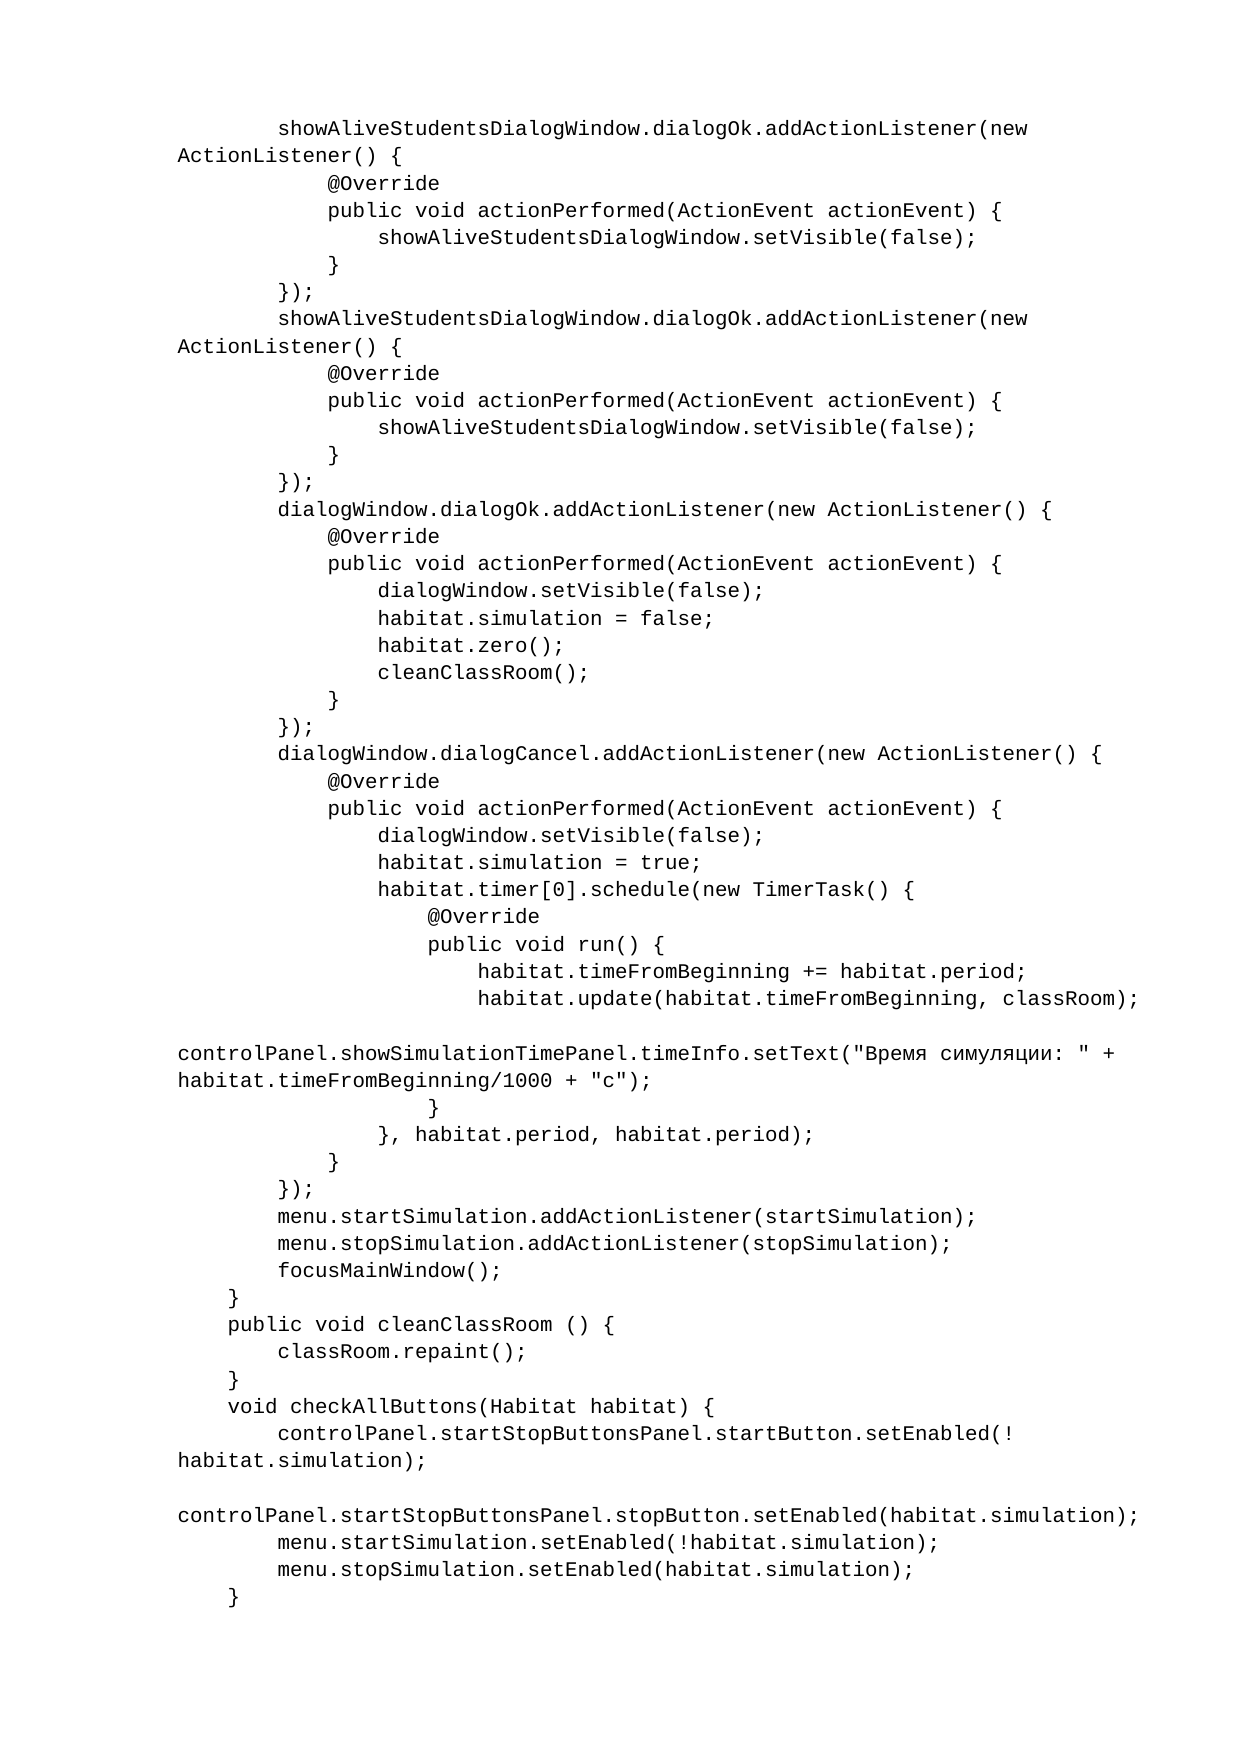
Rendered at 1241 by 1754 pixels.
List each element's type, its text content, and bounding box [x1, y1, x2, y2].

text dialogWindow.setVisible(false); [177, 580, 1152, 604]
text dialogWindow.dialogOk.addActionListener(new ActionListener() { [177, 499, 1152, 522]
text public void actionPerformed(ActionEvent actionEvent) { [177, 390, 1152, 414]
text }); [177, 281, 1152, 305]
text habitat.simulation = false; [177, 607, 1152, 631]
text dialogWindow.dialogCancel.addActionListener(new ActionListener() { [177, 743, 1152, 767]
text } [177, 1369, 1152, 1392]
text public void cleanClassRoom () { [177, 1314, 1152, 1338]
text } [177, 444, 1152, 468]
text showAliveStudentsDialogWindow.setVisible(false); [177, 417, 1152, 441]
text }); [177, 716, 1152, 740]
text dialogWindow.setVisible(false); [177, 825, 1152, 849]
text @Override [177, 771, 1152, 794]
text } [177, 689, 1152, 713]
text classRoom.repaint(); [177, 1342, 1152, 1365]
text showAliveStudentsDialogWindow.dialogOk.addActionListener(new ActionListener() { [177, 308, 1152, 359]
text focusMainWindow(); [177, 1260, 1152, 1284]
text menu.stopSimulation.addActionListener(stopSimulation); [177, 1233, 1152, 1256]
text public void run() { [177, 934, 1152, 957]
text menu.startSimulation.addActionListener(startSimulation); [177, 1206, 1152, 1229]
text menu.startSimulation.setEnabled(!habitat.simulation); [177, 1532, 1152, 1556]
text @Override [177, 363, 1152, 386]
text @Override [177, 907, 1152, 930]
text habitat.timeFromBeginning += habitat.period; [177, 961, 1152, 984]
text @Override [177, 172, 1152, 196]
text } [177, 254, 1152, 278]
text } [177, 1151, 1152, 1175]
text public void actionPerformed(ActionEvent actionEvent) { [177, 553, 1152, 577]
text } [177, 1586, 1152, 1610]
text cleanClassRoom(); [177, 662, 1152, 686]
text @Override [177, 526, 1152, 549]
text }); [177, 472, 1152, 495]
text showAliveStudentsDialogWindow.dialogOk.addActionListener(new ActionListener() { [177, 118, 1152, 169]
text habitat.simulation = true; [177, 852, 1152, 876]
text public void actionPerformed(ActionEvent actionEvent) { [177, 200, 1152, 223]
text habitat.timer[0].schedule(new TimerTask() { [177, 879, 1152, 903]
text public void actionPerformed(ActionEvent actionEvent) { [177, 798, 1152, 821]
text } [177, 1097, 1152, 1121]
text controlPanel.startStopButtonsPanel.stopButton.setEnabled(habitat.simulation); [177, 1477, 1152, 1528]
text habitat.zero(); [177, 635, 1152, 658]
text showAliveStudentsDialogWindow.setVisible(false); [177, 227, 1152, 251]
text }); [177, 1178, 1152, 1202]
text void checkAllButtons(Habitat habitat) { [177, 1396, 1152, 1419]
text controlPanel.startStopButtonsPanel.startButton.setEnabled(!habitat.simulation); [177, 1423, 1152, 1474]
text habitat.update(habitat.timeFromBeginning, classRoom); [177, 988, 1152, 1012]
text }, habitat.period, habitat.period); [177, 1124, 1152, 1148]
text controlPanel.showSimulationTimePanel.timeInfo.setText("Время симуляции: " + habitat.timeFromBeginning/1000 + "с"); [177, 1015, 1152, 1093]
text menu.stopSimulation.setEnabled(habitat.simulation); [177, 1559, 1152, 1583]
text } [177, 1287, 1152, 1311]
